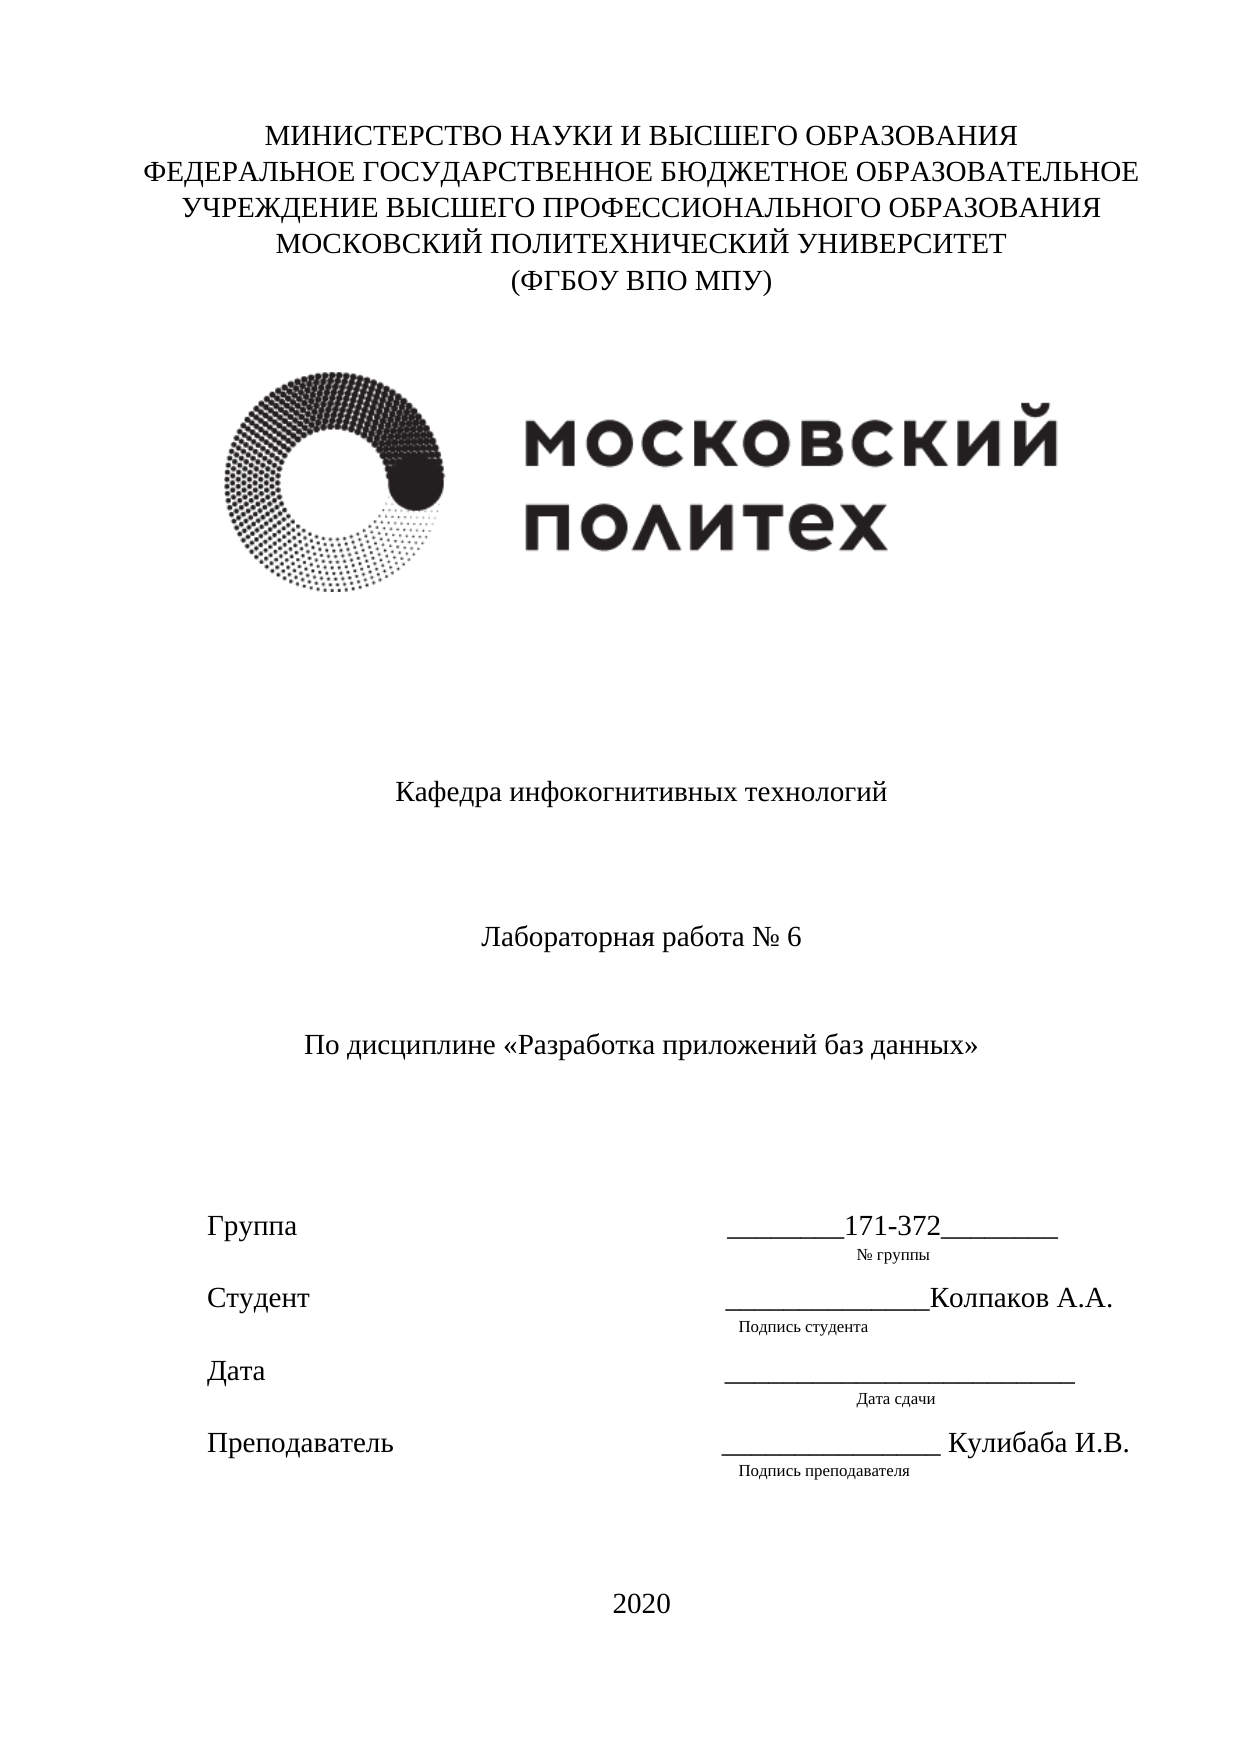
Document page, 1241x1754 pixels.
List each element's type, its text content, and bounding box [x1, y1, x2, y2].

picture [224, 371, 1059, 592]
text По дисциплине «Разработка приложений баз данных» [118, 1027, 1164, 1061]
text МОСКОВСКИЙ ПОЛИТЕХНИЧЕСКИЙ УНИВЕРСИТЕТ [118, 227, 1164, 260]
text Кафедра инфокогнитивных технологий [118, 774, 1164, 808]
text 2020 [118, 1586, 1164, 1620]
text Подпись студента [738, 1317, 1164, 1350]
text Дата сдачи [856, 1389, 1164, 1422]
text Студент ______________Колпаков А.А. [207, 1280, 1164, 1314]
text № группы [856, 1244, 1164, 1278]
text УЧРЕЖДЕНИЕ ВЫСШЕГО ПРОФЕССИОНАЛЬНОГО ОБРАЗОВАНИЯ [118, 190, 1164, 224]
text Подпись преподавателя [738, 1461, 1164, 1495]
text Дата ________________________ [207, 1353, 1164, 1386]
text Группа ________171-372________ [207, 1208, 1164, 1242]
text ФЕДЕРАЛЬНОЕ ГОСУДАРСТВЕННОЕ БЮДЖЕТНОЕ ОБРАЗОВАТЕЛЬНОЕ [118, 154, 1164, 188]
text МИНИСТЕРСТВО НАУКИ И ВЫСШЕГО ОБРАЗОВАНИЯ [118, 118, 1164, 152]
text Преподаватель _______________ Кулибаба И.В. [207, 1425, 1164, 1458]
text Лабораторная работа № 6 [118, 919, 1164, 952]
text (ФГБОУ ВПО МПУ) [118, 263, 1164, 296]
